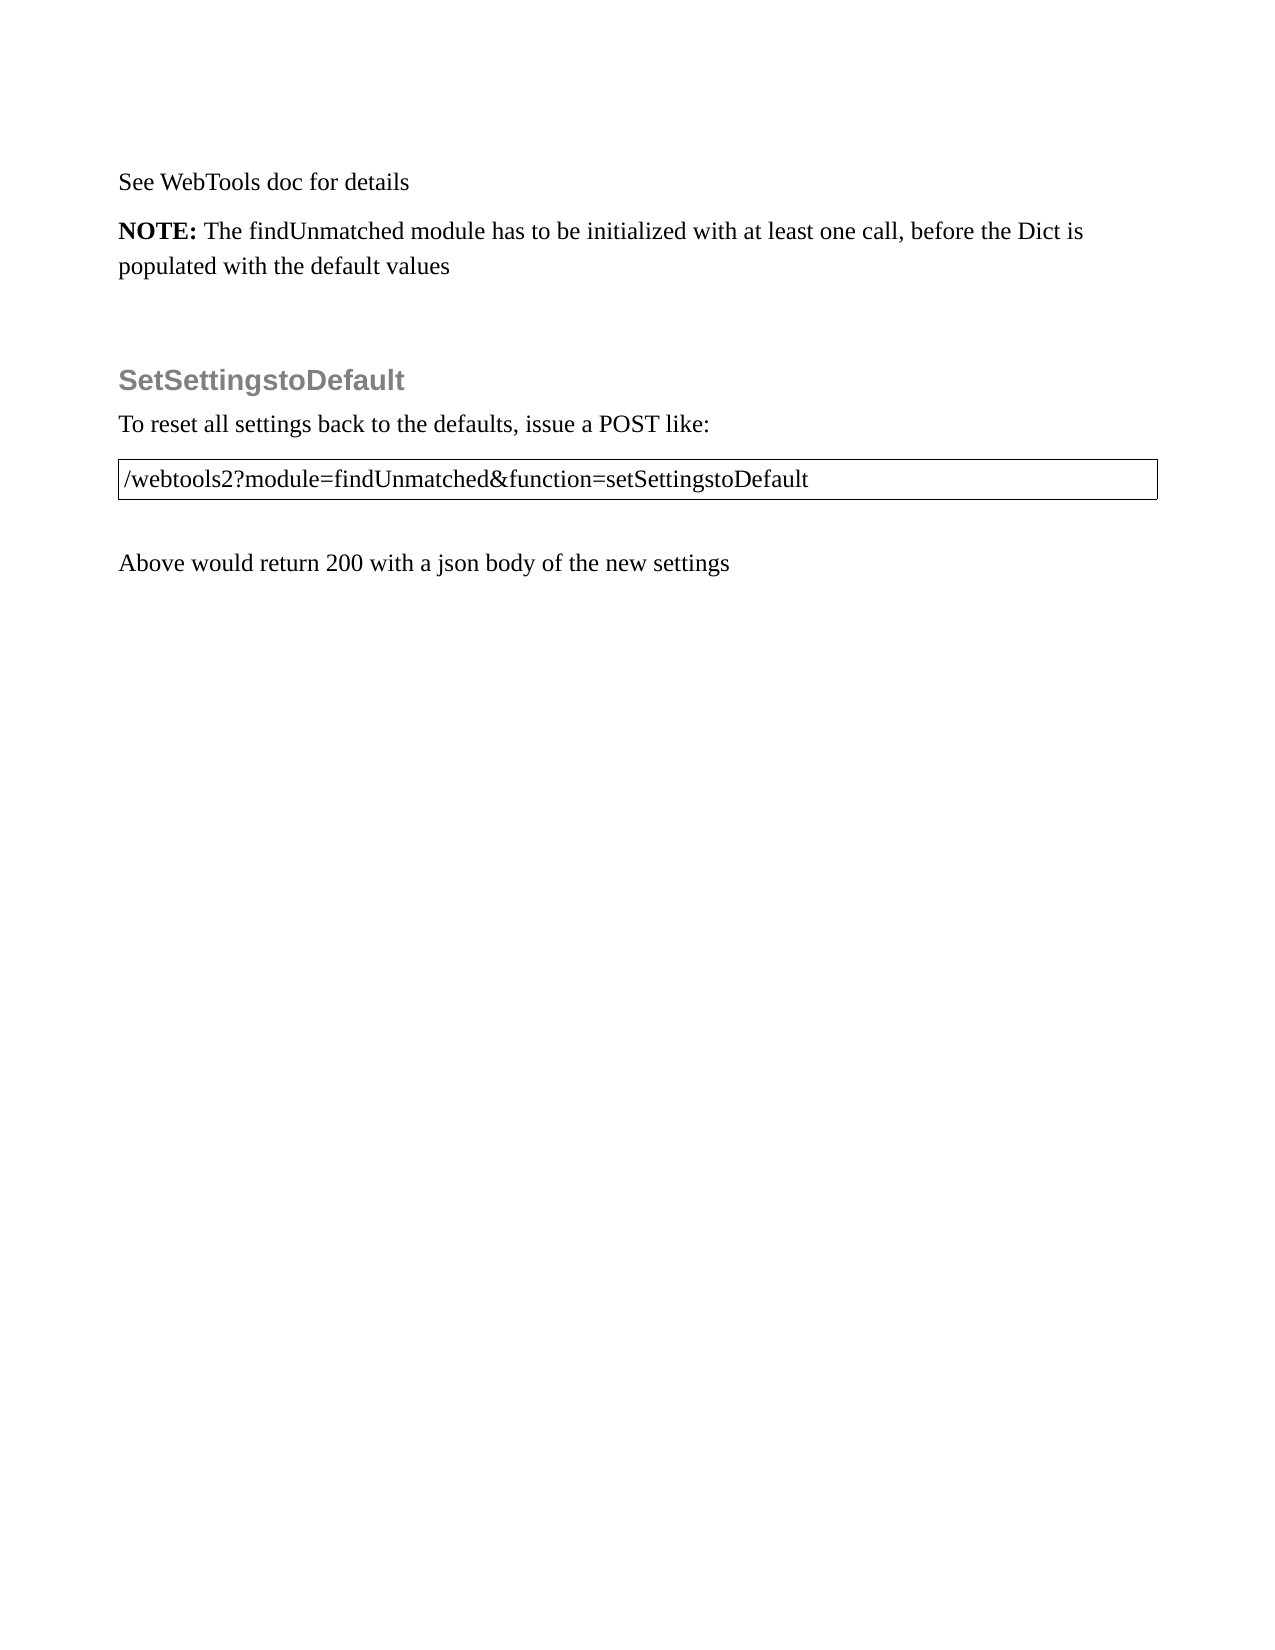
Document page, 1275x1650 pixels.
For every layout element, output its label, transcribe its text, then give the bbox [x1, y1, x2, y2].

text Above would return 200 with a json body of the new settings [118, 548, 1157, 577]
text To reset all settings back to the defaults, issue a POST like: [118, 409, 1157, 438]
subtitle SetSettingstoDefault [118, 363, 1157, 397]
table_header /webtools2?module=findUnmatched&function=setSettingstoDefault [119, 460, 1157, 499]
text NOTE: The findUnmatched module has to be initialized with at least one call, before the Dict is populated with the default values [118, 216, 1157, 279]
text See WebTools doc for details [118, 167, 1157, 196]
